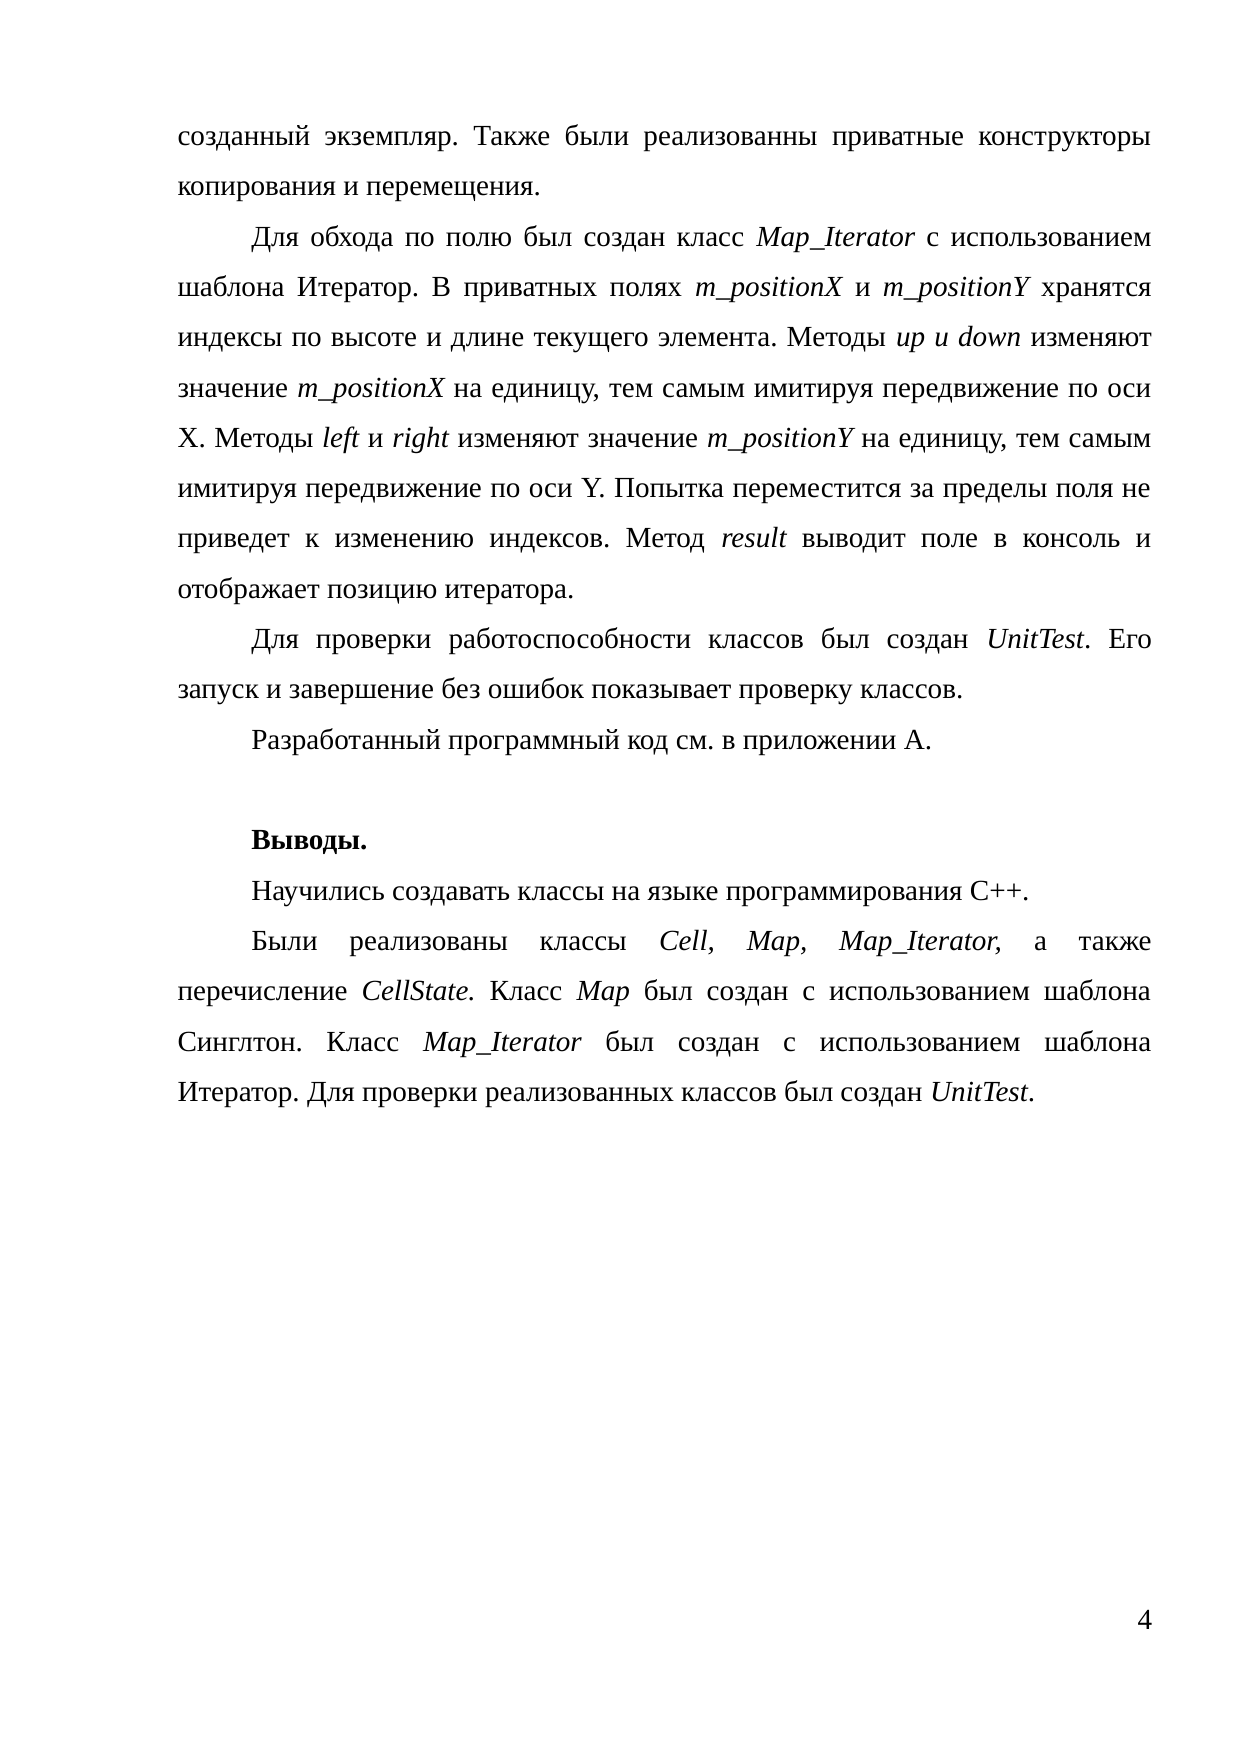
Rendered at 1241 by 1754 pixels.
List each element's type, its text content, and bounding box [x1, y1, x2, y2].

subtitle Выводы. [177, 822, 1152, 856]
text Разработанный программный код см. в приложении А. [177, 722, 1152, 755]
text Для обхода по полю был создан класс Map_Iterator с использованием шаблона Итератор. В приватных полях m_positionX и m_positionY хранятся индексы по высоте и длине текущего элемента. Методы up и down изменяют значение m_positionX на единицу, тем самым имитируя передвижение по оси Х. Методы left и right изменяют значение m_positionY на единицу, тем самым имитируя передвижение по оси Y. Попытка переместится за пределы поля не приведет к изменению индексов. Метод result выводит поле в консоль и отображает позицию итератора. [177, 219, 1152, 604]
text Были реализованы классы Cell, Map, Map_Iterator, а также перечисление CellState. Класс Map был создан с использованием шаблона Синглтон. Класс Map_Iterator был создан с использованием шаблона Итератор. Для проверки реализованных классов был создан UnitTest. [177, 923, 1152, 1108]
text созданный экземпляр. Также были реализованны приватные конструкторы копирования и перемещения. [177, 118, 1152, 202]
text Для проверки работоспособности классов был создан UnitTest. Его запуск и завершение без ошибок показывает проверку классов. [177, 621, 1152, 705]
text Научились создавать классы на языке программирования C++. [177, 873, 1152, 906]
